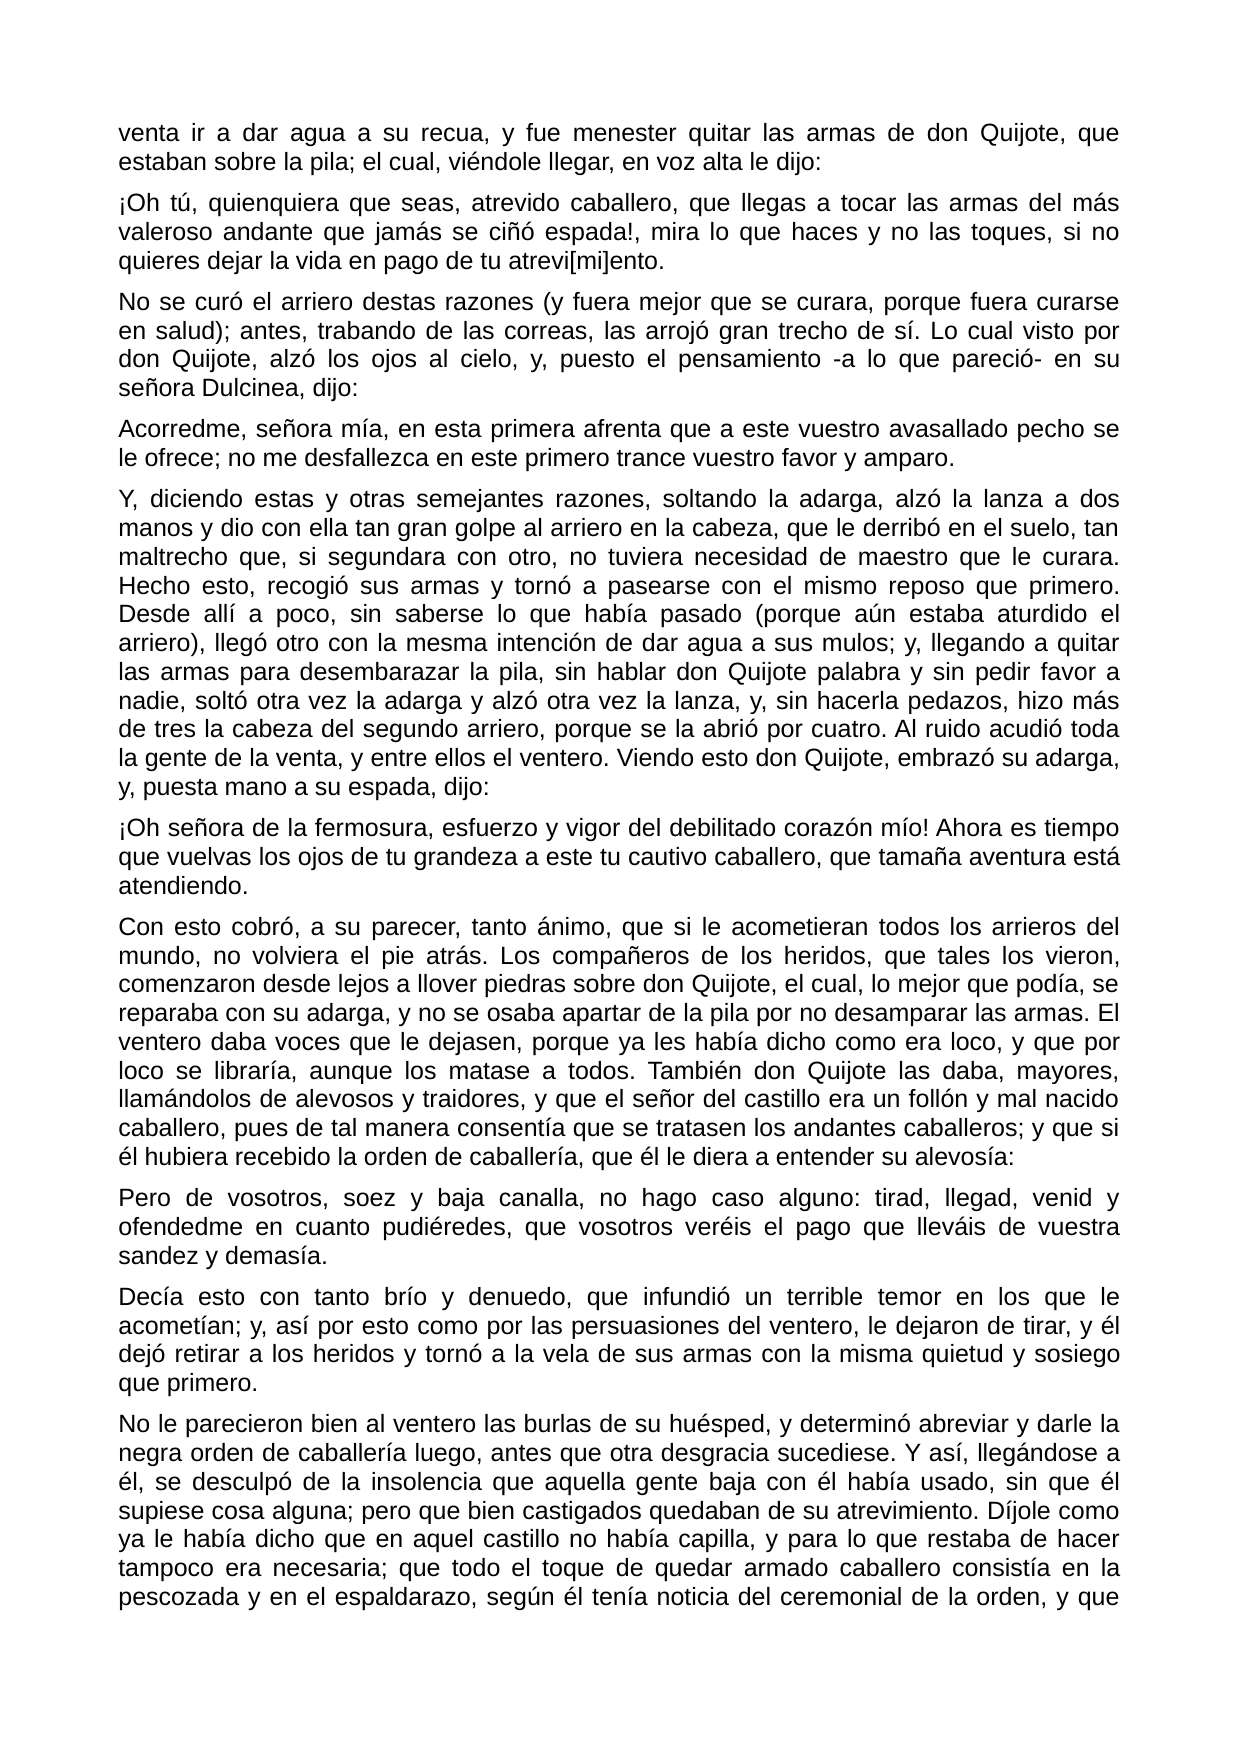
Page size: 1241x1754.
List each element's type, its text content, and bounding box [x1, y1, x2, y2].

text Decía esto con tanto brío y denuedo, que infundió un terrible temor en los que le acometían; y, así por esto como por las persuasiones del ventero, le dejaron de tirar, y él dejó retirar a los heridos y tornó a la vela de sus armas con la misma quietud y sosiego que primero. [118, 1282, 1122, 1397]
text ¡Oh señora de la fermosura, esfuerzo y vigor del debilitado corazón mío! Ahora es tiempo que vuelvas los ojos de tu grandeza a este tu cautivo caballero, que tamaña aventura está atendiendo. [118, 813, 1122, 899]
text No le parecieron bien al ventero las burlas de su huésped, y determinó abreviar y darle la negra orden de caballería luego, antes que otra desgracia sucediese. Y así, llegándose a él, se desculpó de la insolencia que aquella gente baja con él había usado, sin que él supiese cosa alguna; pero que bien castigados quedaban de su atrevimiento. Díjole como ya le había dicho que en aquel castillo no había capilla, y para lo que restaba de hacer tampoco era necesaria; que todo el toque de quedar armado caballero consistía en la pescozada y en el espaldarazo, según él tenía noticia del ceremonial de la orden, y que [118, 1409, 1122, 1611]
text venta ir a dar agua a su recua, y fue menester quitar las armas de don Quijote, que estaban sobre la pila; el cual, viéndole llegar, en voz alta le dijo: [118, 118, 1122, 176]
text Y, diciendo estas y otras semejantes razones, soltando la adarga, alzó la lanza a dos manos y dio con ella tan gran golpe al arriero en la cabeza, que le derribó en el suelo, tan maltrecho que, si segundara con otro, no tuviera necesidad de maestro que le curara. Hecho esto, recogió sus armas y tornó a pasearse con el mismo reposo que primero. Desde allí a poco, sin saberse lo que había pasado (porque aún estaba aturdido el arriero), llegó otro con la mesma intención de dar agua a sus mulos; y, llegando a quitar las armas para desembarazar la pila, sin hablar don Quijote palabra y sin pedir favor a nadie, soltó otra vez la adarga y alzó otra vez la lanza, y, sin hacerla pedazos, hizo más de tres la cabeza del segundo arriero, porque se la abrió por cuatro. Al ruido acudió toda la gente de la venta, y entre ellos el ventero. Viendo esto don Quijote, embrazó su adarga, y, puesta mano a su espada, dijo: [118, 484, 1122, 801]
text No se curó el arriero destas razones (y fuera mejor que se curara, porque fuera curarse en salud); antes, trabando de las correas, las arrojó gran trecho de sí. Lo cual visto por don Quijote, alzó los ojos al cielo, y, puesto el pensamiento -a lo que pareció- en su señora Dulcinea, dijo: [118, 287, 1122, 402]
text ¡Oh tú, quienquiera que seas, atrevido caballero, que llegas a tocar las armas del más valeroso andante que jamás se ciñó espada!, mira lo que haces y no las toques, si no quieres dejar la vida en pago de tu atrevi[mi]ento. [118, 188, 1122, 274]
text Con esto cobró, a su parecer, tanto ánimo, que si le acometieran todos los arrieros del mundo, no volviera el pie atrás. Los compañeros de los heridos, que tales los vieron, comenzaron desde lejos a llover piedras sobre don Quijote, el cual, lo mejor que podía, se reparaba con su adarga, y no se osaba apartar de la pila por no desamparar las armas. El ventero daba voces que le dejasen, porque ya les había dicho como era loco, y que por loco se libraría, aunque los matase a todos. También don Quijote las daba, mayores, llamándolos de alevosos y traidores, y que el señor del castillo era un follón y mal nacido caballero, pues de tal manera consentía que se tratasen los andantes caballeros; y que si él hubiera recebido la orden de caballería, que él le diera a entender su alevosía: [118, 912, 1122, 1171]
text Acorredme, señora mía, en esta primera afrenta que a este vuestro avasallado pecho se le ofrece; no me desfallezca en este primero trance vuestro favor y amparo. [118, 414, 1122, 472]
text Pero de vosotros, soez y baja canalla, no hago caso alguno: tirad, llegad, venid y ofendedme en cuanto pudiéredes, que vosotros veréis el pago que lleváis de vuestra sandez y demasía. [118, 1183, 1122, 1269]
